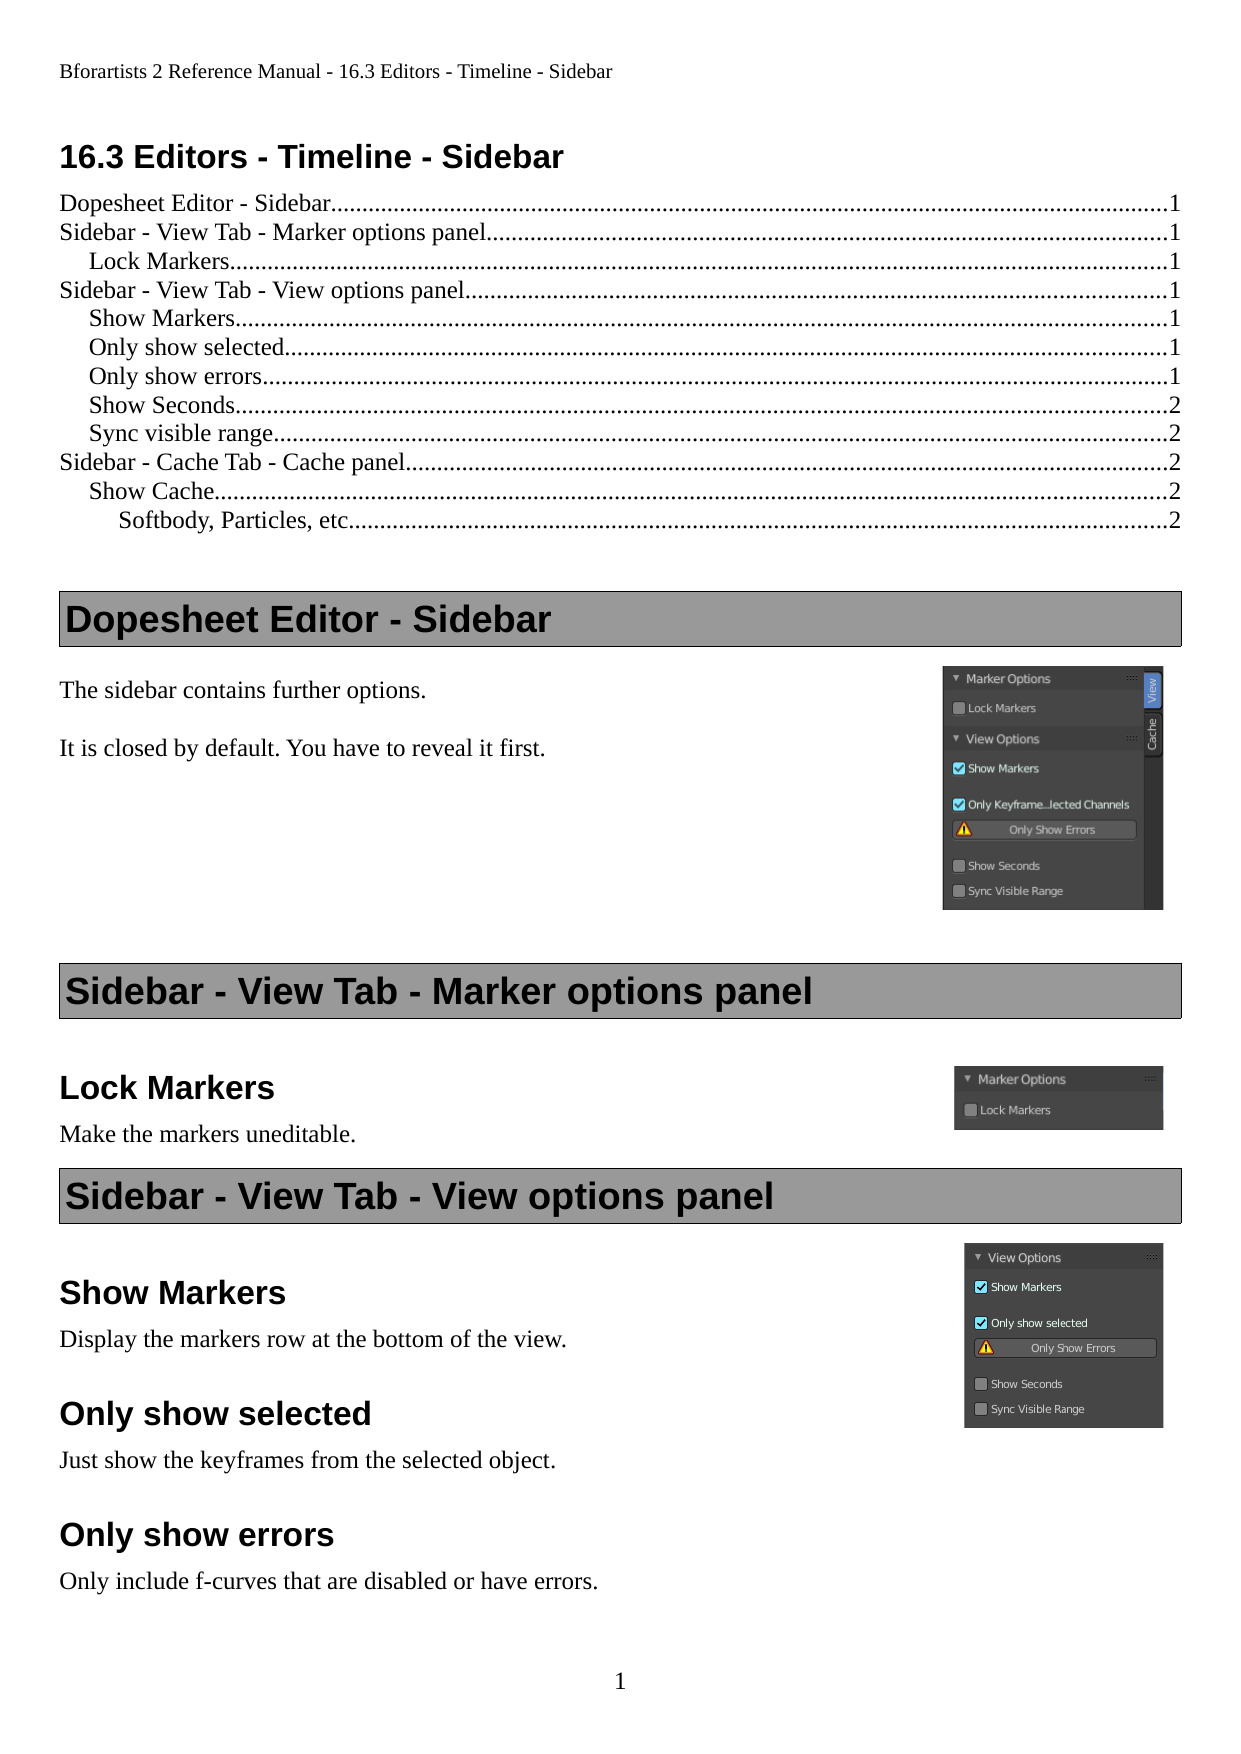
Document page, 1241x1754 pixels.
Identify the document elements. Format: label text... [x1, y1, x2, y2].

text It is closed by default. You have to reveal it first. [59, 733, 942, 761]
subtitle [1164, 1067, 1181, 1106]
text Sync visible range 2 [88, 418, 1181, 447]
subtitle Show Markers [59, 1273, 964, 1311]
text Show Seconds 2 [88, 390, 1181, 418]
text Make the markers uneditable. [59, 1119, 1181, 1147]
text The sidebar contains further options. [59, 675, 942, 704]
table_header Sidebar - View Tab - View options panel [60, 1169, 1181, 1223]
text Sidebar - Cache Tab - Cache panel 2 [59, 447, 1181, 476]
text Show Markers 1 [88, 303, 1181, 332]
text Only show errors 1 [88, 361, 1181, 390]
text Show Cache 2 [88, 476, 1181, 505]
text Only show selected 1 [88, 332, 1181, 361]
subtitle [1164, 1273, 1181, 1311]
text Softbody, Particles, etc. 2 [118, 505, 1181, 533]
subtitle Lock Markers [59, 1067, 954, 1106]
subtitle Only show selected [59, 1394, 1181, 1432]
picture [964, 1243, 1164, 1428]
picture [954, 1066, 1164, 1130]
text Sidebar - View Tab - Marker options panel 1 [59, 217, 1181, 246]
table_header Sidebar - View Tab - Marker options panel [60, 964, 1181, 1018]
table_header Dopesheet Editor - Sidebar [60, 592, 1181, 646]
text Lock Markers 1 [88, 246, 1181, 275]
text Just show the keyframes from the selected object. [59, 1445, 1181, 1473]
subtitle 16.3 Editors - Timeline - Sidebar [59, 138, 1181, 176]
picture [942, 666, 1164, 910]
text Dopesheet Editor - Sidebar 1 [59, 188, 1181, 217]
text Sidebar - View Tab - View options panel 1 [59, 275, 1181, 303]
text Display the markers row at the bottom of the view. [59, 1324, 964, 1352]
text Only include f-curves that are disabled or have errors. [59, 1566, 1181, 1594]
subtitle Only show errors [59, 1515, 1181, 1553]
